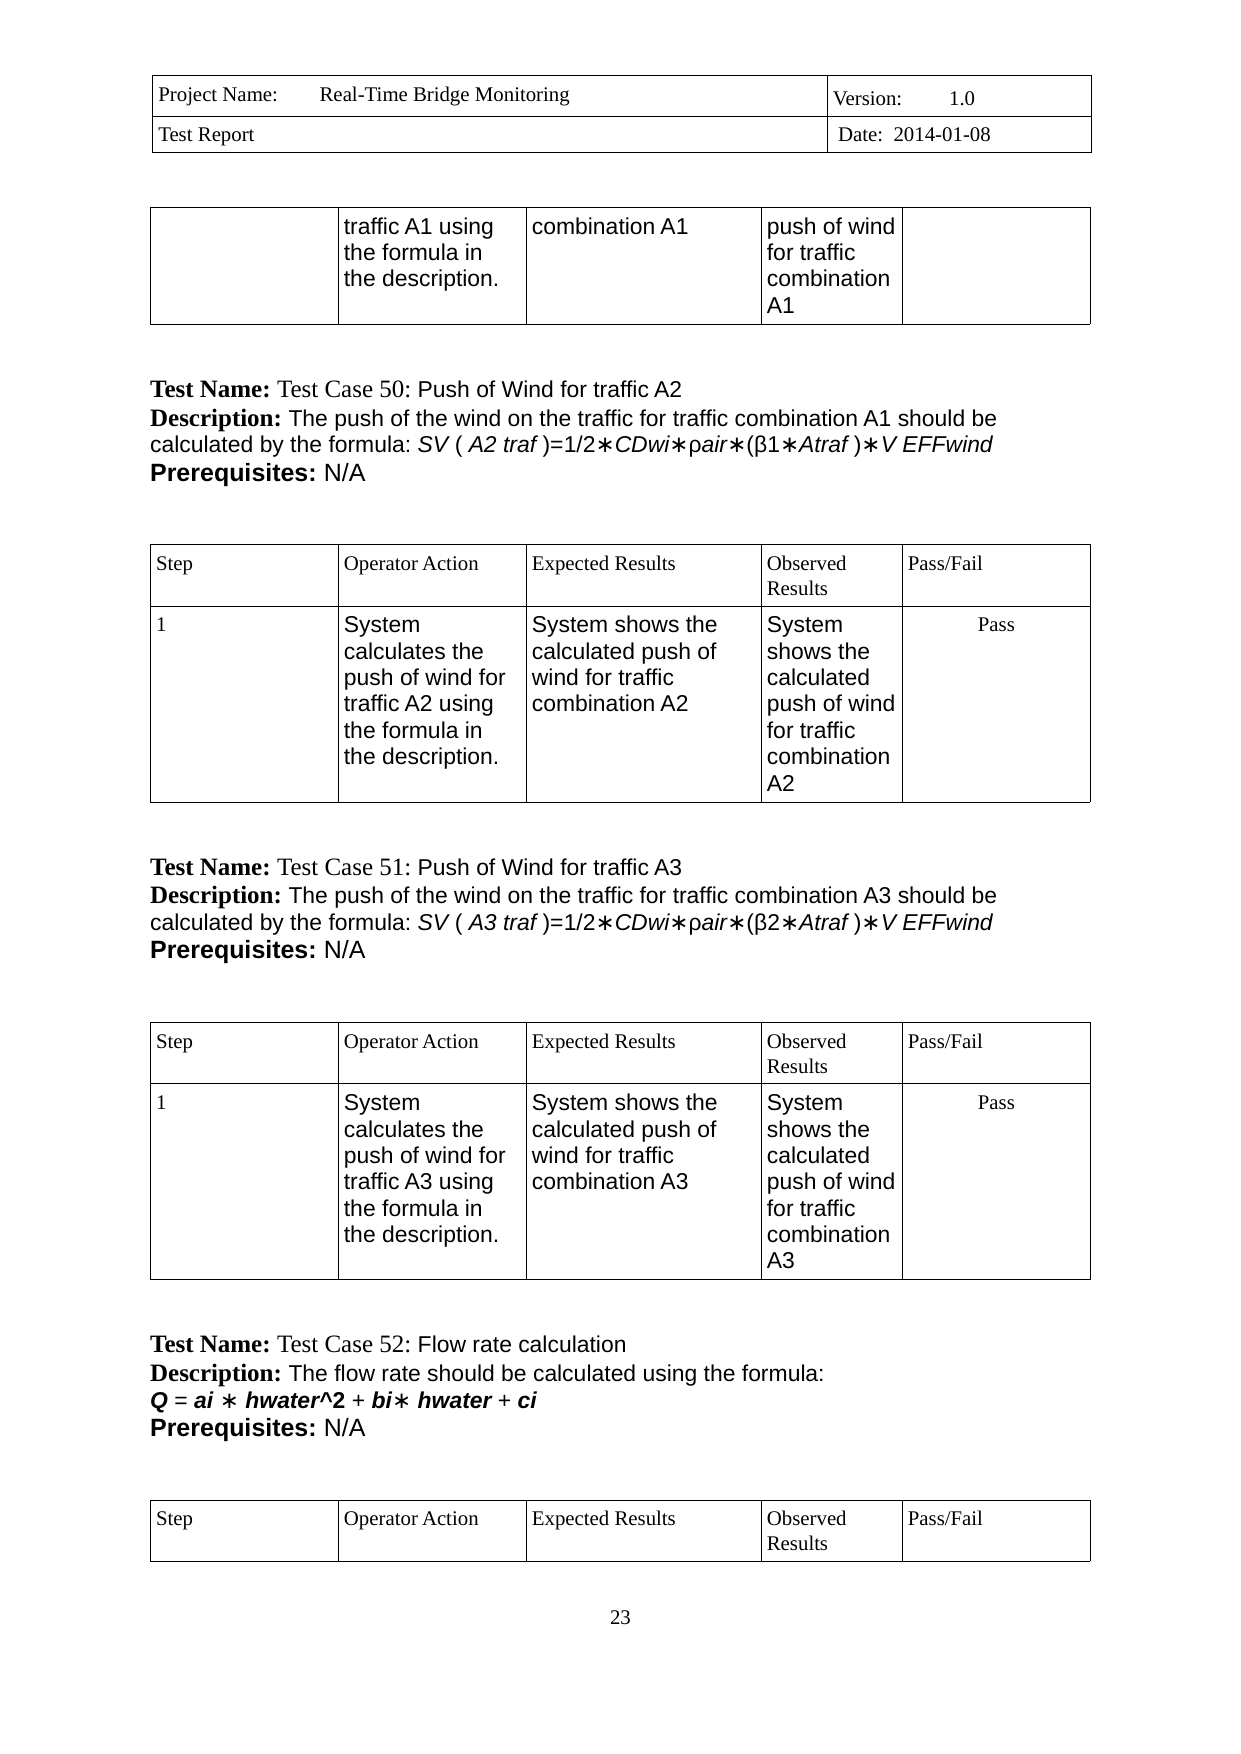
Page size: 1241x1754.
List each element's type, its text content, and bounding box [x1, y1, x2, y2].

table_header Observed Results [762, 1023, 902, 1083]
text Q = ai ∗ hwater^2 + bi∗ hwater + ci [150, 1387, 1090, 1413]
text Prerequisites: N/A [150, 936, 1090, 964]
table_header Expected Results [527, 1023, 761, 1083]
table_cell traffic A1 using the formula in the description. [339, 208, 526, 324]
text Prerequisites: N/A [150, 1413, 1090, 1442]
table_cell 1 [151, 607, 338, 802]
table_cell System calculates the push of wind for traffic A2 using the formula in the description. [339, 607, 526, 802]
text Description: The flow rate should be calculated using the formula: [150, 1358, 1090, 1387]
text Description: The push of the wind on the traffic for traffic combination A3 should be calculated by the formula: SV ( A3 traf )=1/2∗CDwi∗ρair∗(β2∗Atraf )∗V EFFwind [150, 880, 1090, 936]
table_header Operator Action [339, 1023, 526, 1083]
table_header Observed Results [762, 1501, 902, 1561]
table_header Step [151, 1023, 338, 1083]
table_cell System shows the calculated push of wind for traffic combination A3 [527, 1084, 761, 1279]
table_cell 1 [151, 1084, 338, 1279]
table_cell System calculates the push of wind for traffic A3 using the formula in the description. [339, 1084, 526, 1279]
table_header Pass/Fail [903, 545, 1090, 606]
table_cell Pass [903, 1084, 1090, 1279]
table_cell [903, 208, 1090, 324]
text Test Name: Test Case 52: Flow rate calculation [150, 1329, 1090, 1358]
table_cell push of wind for traffic combination A1 [762, 208, 902, 324]
table_header Observed Results [762, 545, 902, 606]
table_header Step [151, 1501, 338, 1561]
text Description: The push of the wind on the traffic for traffic combination A1 should be calculated by the formula: SV ( A2 traf )=1/2∗CDwi∗ρair∗(β1∗Atraf )∗V EFFwind [150, 403, 1090, 458]
table_cell [151, 208, 338, 324]
table_header Step [151, 545, 338, 606]
text Prerequisites: N/A [150, 458, 1090, 486]
table_header Operator Action [339, 1501, 526, 1561]
table_cell System shows the calculated push of wind for traffic combination A3 [762, 1084, 902, 1279]
table_cell System shows the calculated push of wind for traffic combination A2 [762, 607, 902, 802]
table_header Pass/Fail [903, 1501, 1090, 1561]
table_cell Pass [903, 607, 1090, 802]
text Test Name: Test Case 50: Push of Wind for traffic A2 [150, 374, 1090, 403]
table_header Expected Results [527, 545, 761, 606]
table_header Operator Action [339, 545, 526, 606]
text Test Name: Test Case 51: Push of Wind for traffic A3 [150, 852, 1090, 880]
table_header Expected Results [527, 1501, 761, 1561]
table_cell System shows the calculated push of wind for traffic combination A2 [527, 607, 761, 802]
table_header Pass/Fail [903, 1023, 1090, 1083]
table_cell combination A1 [527, 208, 761, 324]
